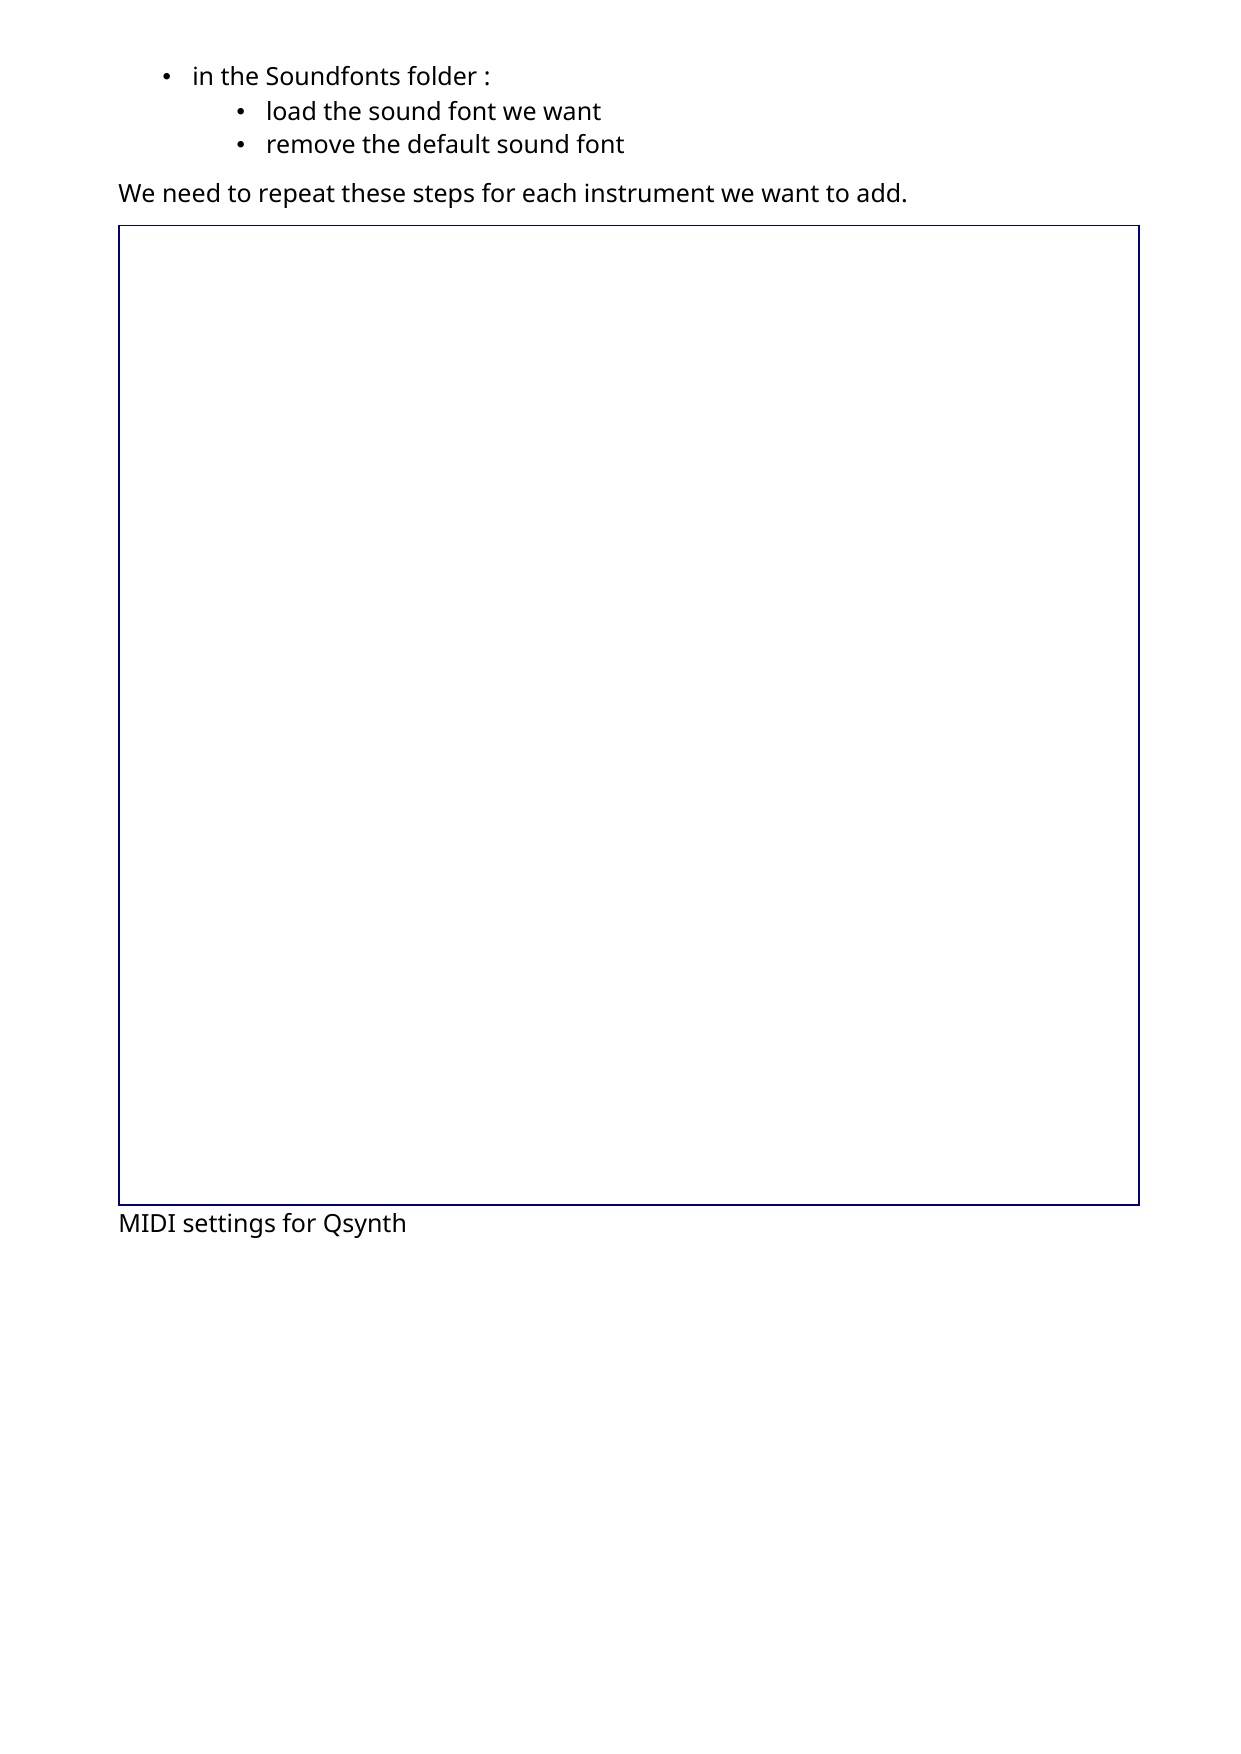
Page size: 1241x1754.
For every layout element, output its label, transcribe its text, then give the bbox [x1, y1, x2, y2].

list load the sound font we want [236, 93, 1181, 127]
list remove the default sound font [236, 127, 1181, 161]
list in the Soundfonts folder : [162, 59, 1181, 93]
text MIDI settings for Qsynth [118, 224, 1181, 1240]
text We need to repeat these steps for each instrument we want to add. [118, 176, 1181, 210]
